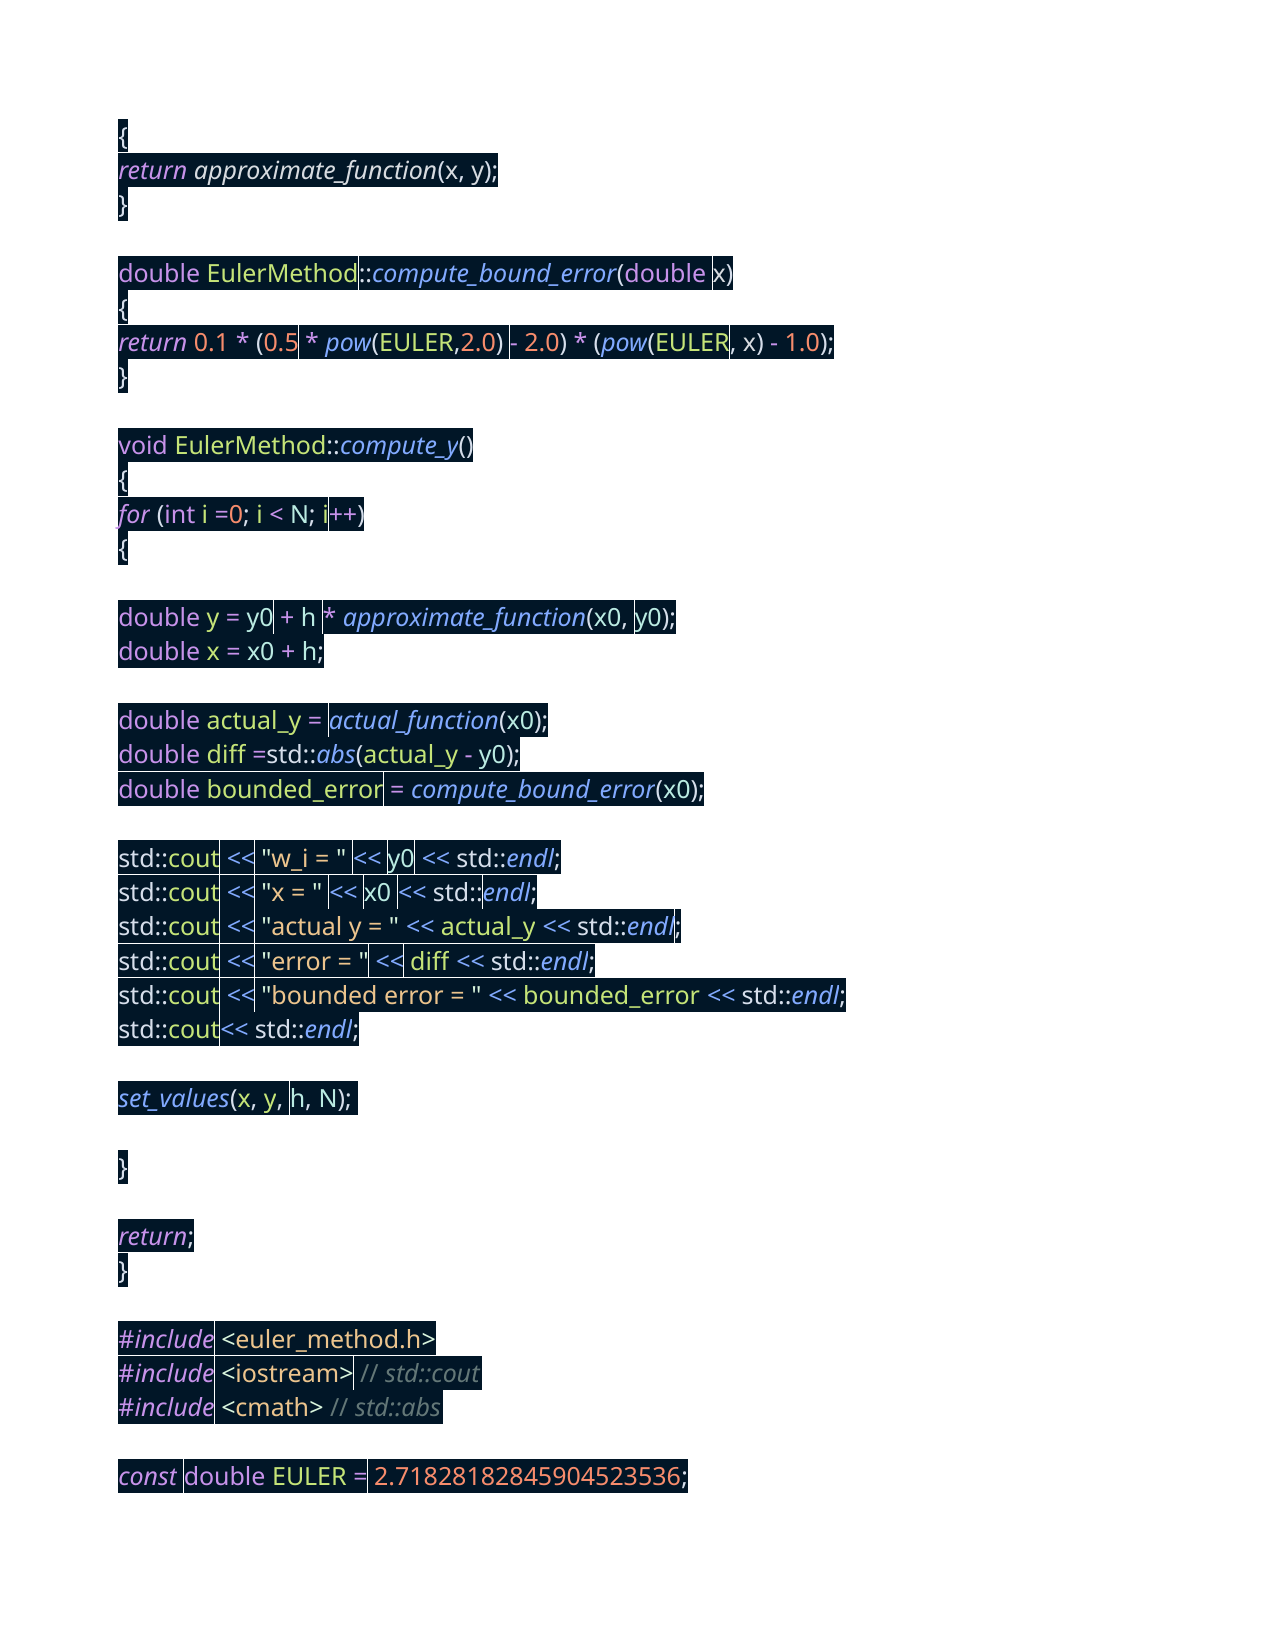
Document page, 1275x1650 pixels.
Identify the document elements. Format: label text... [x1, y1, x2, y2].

text #include <euler_method.h> [118, 1321, 1157, 1355]
text std::cout << "bounded error = " << bounded_error << std::endl; [118, 977, 1157, 1012]
text { [118, 118, 1157, 152]
text double x = x0 + h; [118, 634, 1157, 668]
text for (int i =0; i < N; i++) [118, 496, 1157, 531]
text std::cout << "error = " << diff << std::endl; [118, 943, 1157, 977]
text return approximate_function(x, y); [118, 152, 1157, 187]
text void EulerMethod::compute_y() [118, 427, 1157, 462]
text std::cout<< std::endl; [118, 1012, 1157, 1046]
text } [118, 1252, 1157, 1287]
text return 0.1 * (0.5 * pow(EULER,2.0) - 2.0) * (pow(EULER, x) - 1.0); [118, 324, 1157, 359]
text const double EULER = 2.71828182845904523536; [118, 1458, 1157, 1493]
text } [118, 359, 1157, 393]
text double y = y0 + h * approximate_function(x0, y0); [118, 599, 1157, 634]
text { [118, 290, 1157, 324]
text double EulerMethod::compute_bound_error(double x) [118, 256, 1157, 290]
text set_values(x, y, h, N); [118, 1081, 1157, 1115]
text { [118, 462, 1157, 496]
text #include <cmath> // std::abs [118, 1390, 1157, 1424]
text double actual_y = actual_function(x0); [118, 702, 1157, 737]
text return; [118, 1218, 1157, 1252]
text std::cout << "w_i = " << y0 << std::endl; [118, 840, 1157, 874]
text #include <iostream> // std::cout [118, 1355, 1157, 1390]
text double diff =std::abs(actual_y - y0); [118, 737, 1157, 771]
text std::cout << "x = " << x0 << std::endl; [118, 874, 1157, 909]
text std::cout << "actual y = " << actual_y << std::endl; [118, 909, 1157, 943]
text } [118, 1149, 1157, 1184]
text } [118, 187, 1157, 221]
text { [118, 531, 1157, 565]
text double bounded_error = compute_bound_error(x0); [118, 771, 1157, 806]
